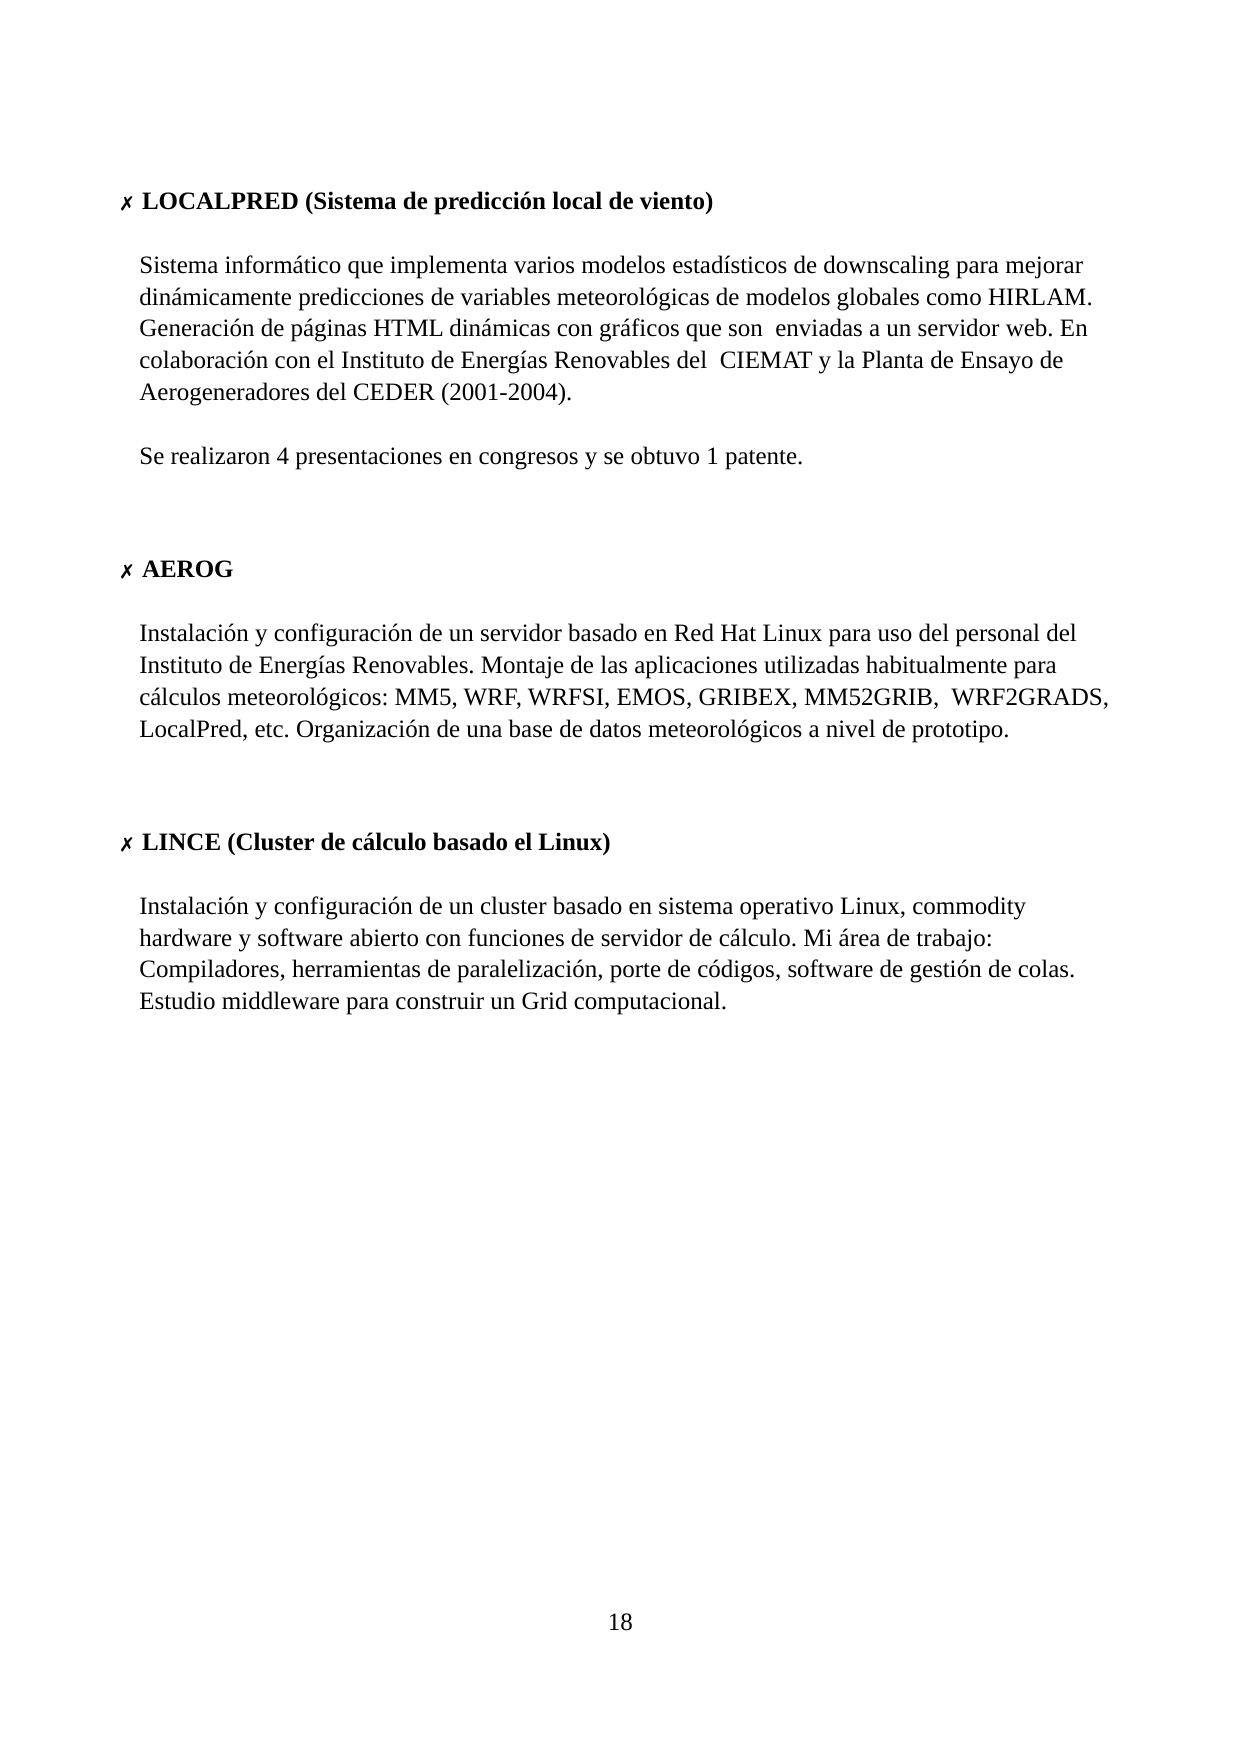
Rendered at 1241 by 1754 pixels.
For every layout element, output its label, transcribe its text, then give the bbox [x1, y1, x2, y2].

list LINCE (Cluster de cálculo basado el Linux) Instalación y configuración de un cluster basado en sistema operativo Linux, commodity hardware y software abierto con funciones de servidor de cálculo. Mi área de trabajo: Compiladores, herramientas de paralelización, porte de códigos, software de gestión de colas. Estudio middleware para construir un Grid computacional. [121, 827, 1122, 1015]
list AEROG Instalación y configuración de un servidor basado en Red Hat Linux para uso del personal del Instituto de Energías Renovables. Montaje de las aplicaciones utilizadas habitualmente para cálculos meteorológicos: MM5, WRF, WRFSI, EMOS, GRIBEX, MM52GRIB, WRF2GRADS, LocalPred, etc. Organización de una base de datos meteorológicos a nivel de prototipo. [121, 554, 1122, 742]
list LOCALPRED (Sistema de predicción local de viento) Sistema informático que implementa varios modelos estadísticos de downscaling para mejorar dinámicamente predicciones de variables meteorológicas de modelos globales como HIRLAM. Generación de páginas HTML dinámicas con gráficos que son enviadas a un servidor web. En colaboración con el Instituto de Energías Renovables del CIEMAT y la Planta de Ensayo de Aerogeneradores del CEDER (2001-2004). Se realizaron 4 presentaciones en congresos y se obtuvo 1 patente. [121, 186, 1122, 470]
